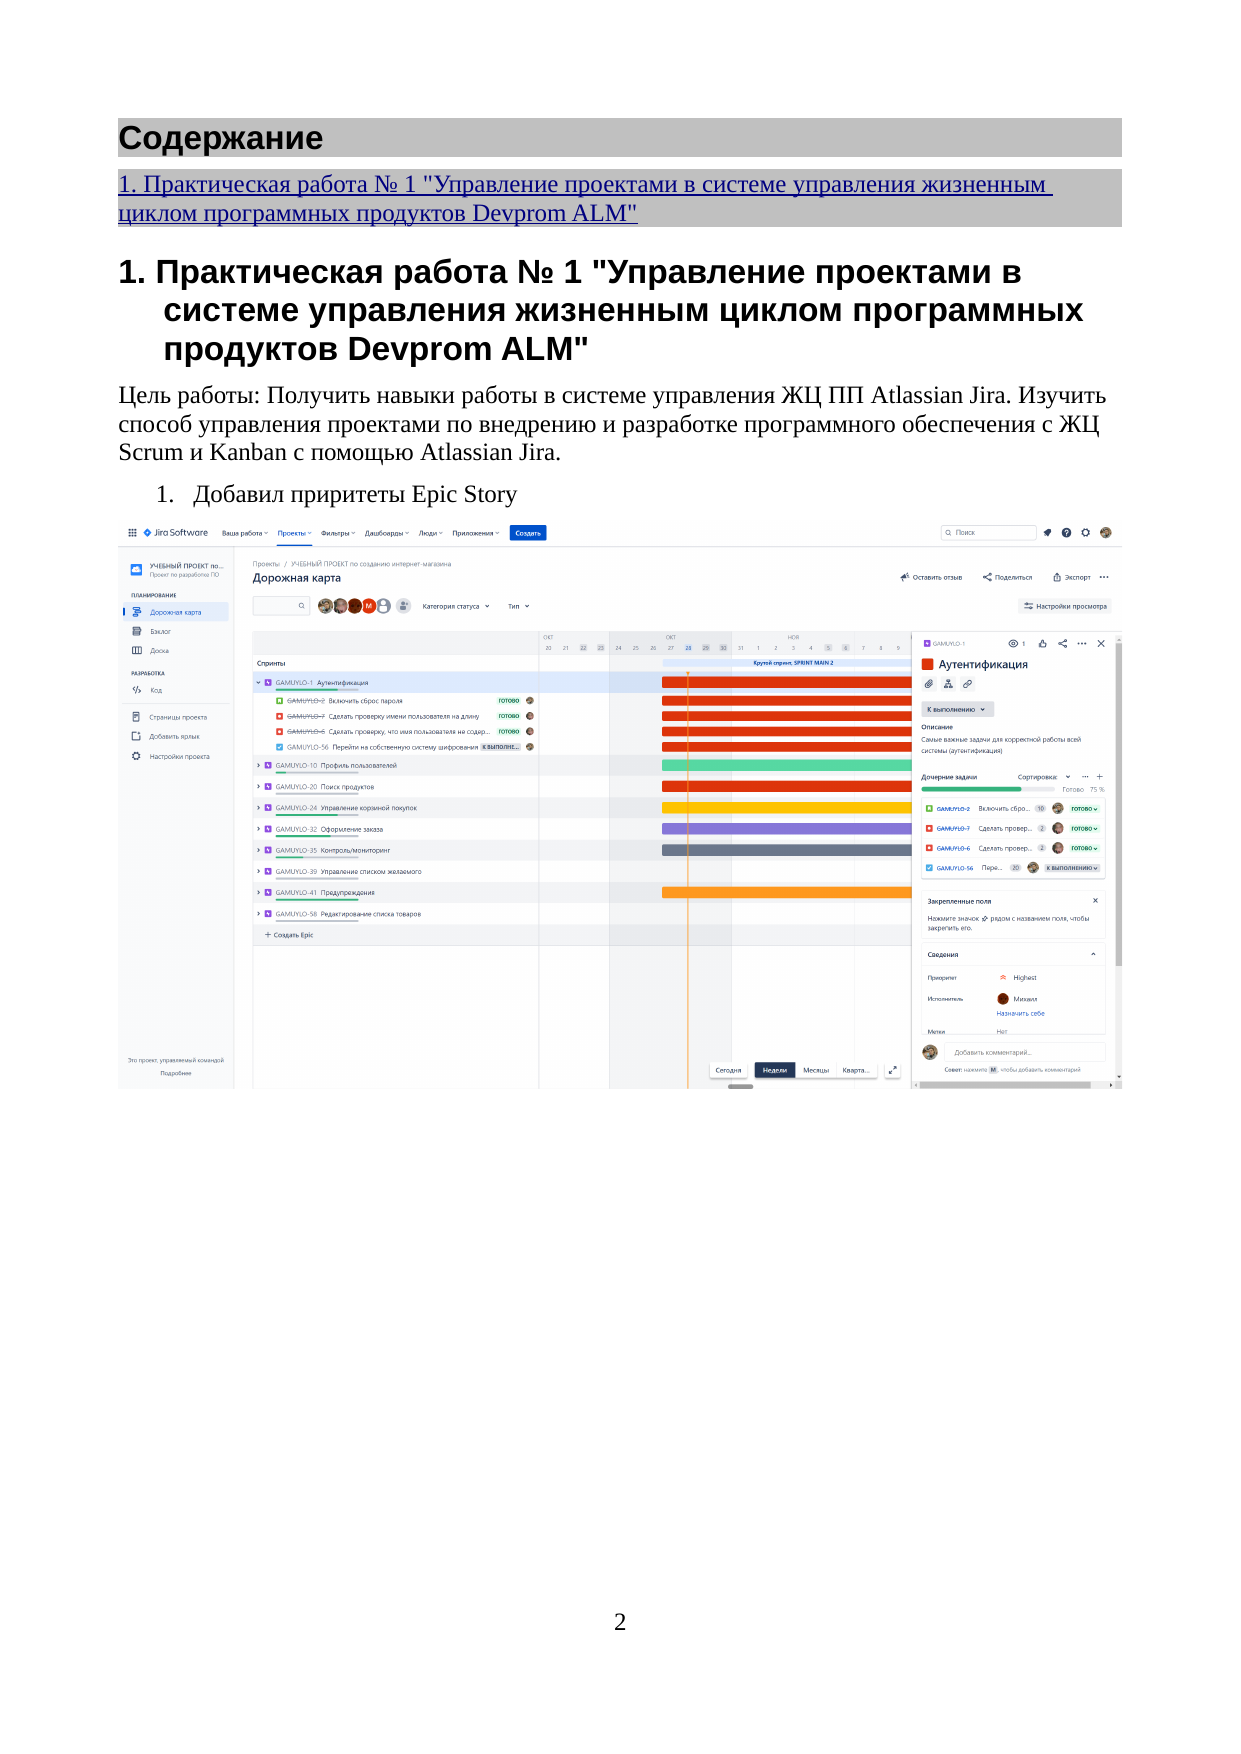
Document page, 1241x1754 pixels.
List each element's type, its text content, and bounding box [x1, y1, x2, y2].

list Добавил приритеты Epic Story [156, 479, 1122, 507]
subtitle Практическая работа № 1 "Управление проектами в системе управления жизненным циклом программных продуктов Devprom ALM" [118, 252, 1122, 367]
subtitle Содержание [118, 118, 1122, 157]
text 1. Практическая работа № 1 "Управление проектами в системе управления жизненным циклом программных продуктов Devprom ALM" [118, 169, 1122, 227]
text Цель работы: Получить навыки работы в системе управления ЖЦ ПП Atlassian Jira. Изучить способ управления проектами по внедрению и разработке программного обеспечения с ЖЦ Scrum и Kanban с помощью Atlassian Jira. [118, 380, 1122, 466]
picture [118, 520, 1123, 1089]
